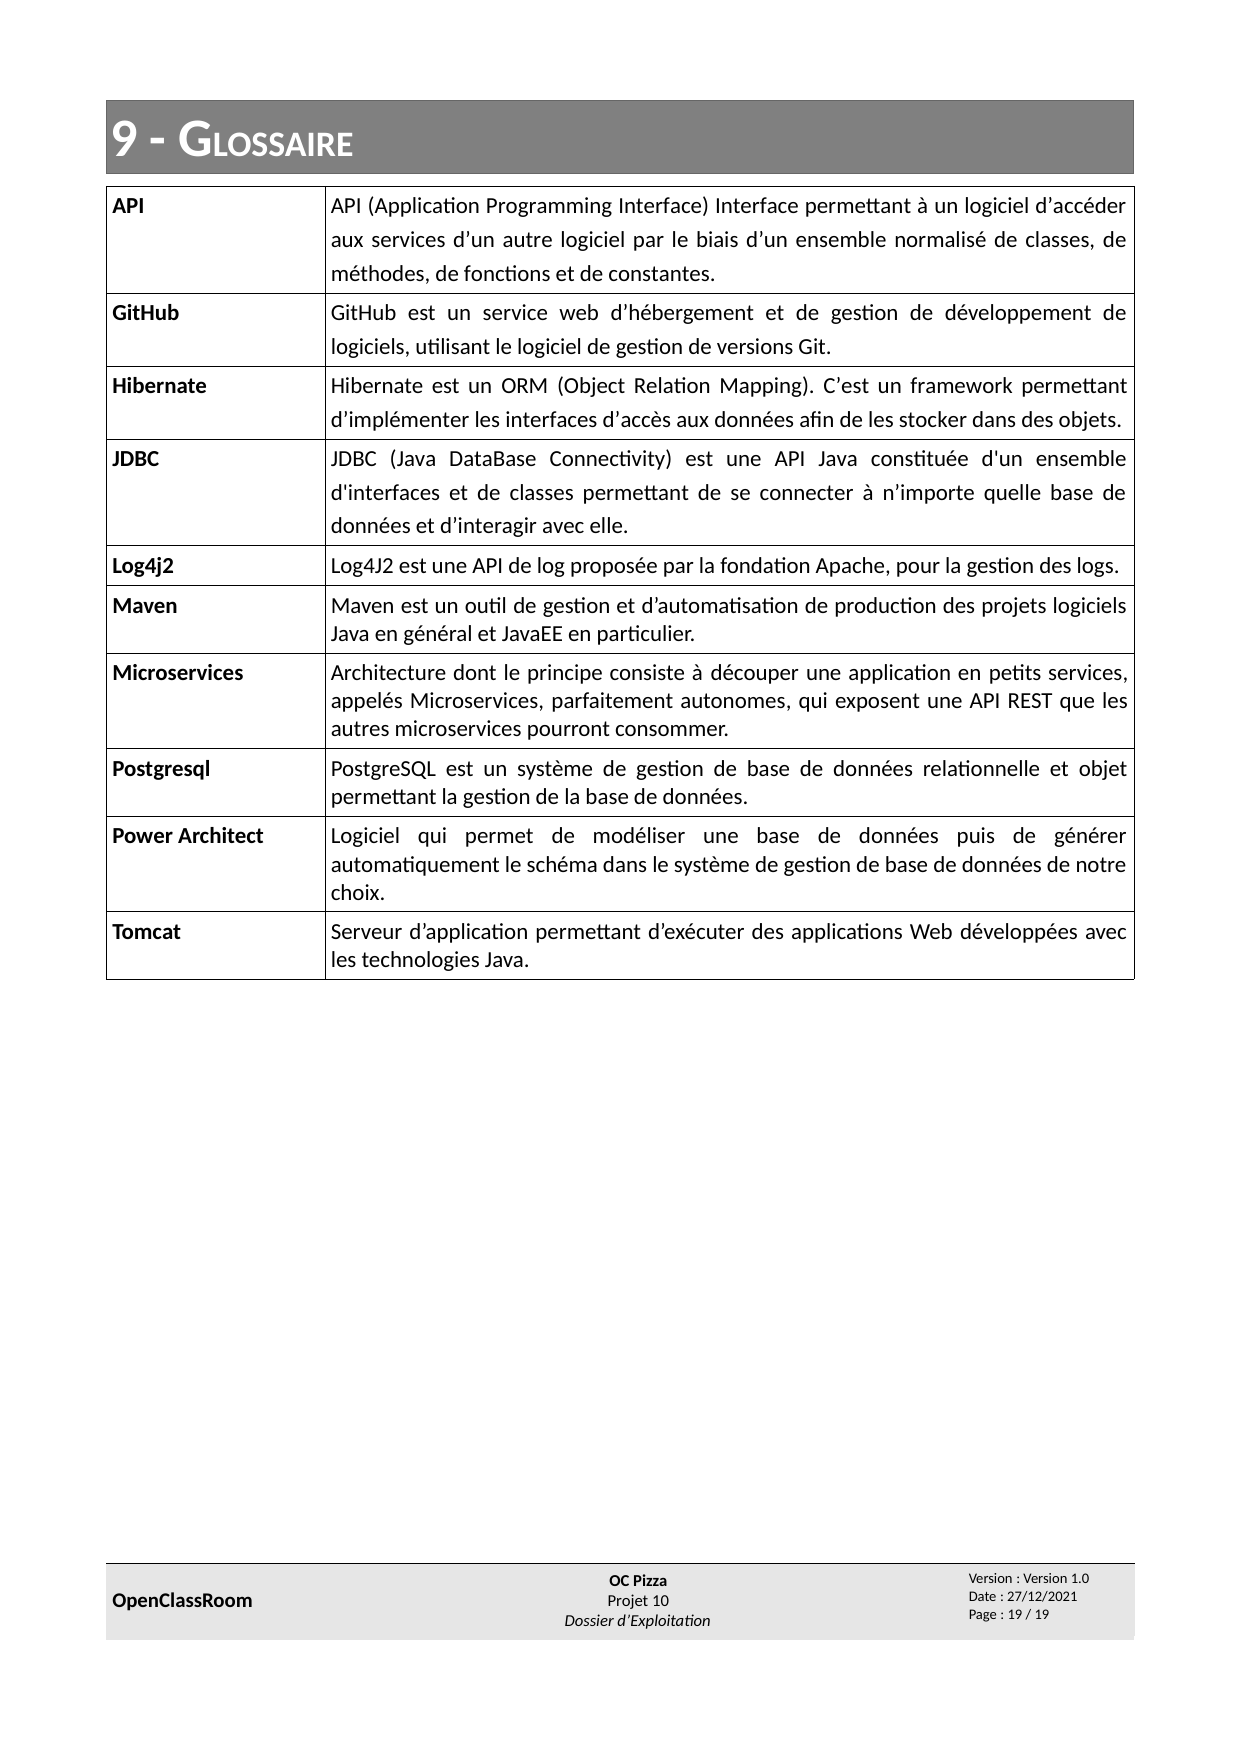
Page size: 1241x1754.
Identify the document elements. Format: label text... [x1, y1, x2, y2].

table_cell Power Architect [107, 817, 325, 911]
table_cell Architecture dont le principe consiste à découper une application en petits services, appelés Microservices, parfaitement autonomes, qui exposent une API REST que les autres microservices pourront consommer. [326, 654, 1134, 748]
table_cell Log4j2 [107, 546, 325, 585]
table_cell JDBC (Java DataBase Connectivity) est une API Java constituée d'un ensemble d'interfaces et de classes permettant de se connecter à n’importe quelle base de données et d’interagir avec elle. [326, 440, 1134, 545]
table_cell Tomcat [107, 912, 325, 979]
table_cell Hibernate est un ORM (Object Relation Mapping). C’est un framework permettant d’implémenter les interfaces d’accès aux données afin de les stocker dans des objets. [326, 367, 1134, 439]
table_cell Log4J2 est une API de log proposée par la fondation Apache, pour la gestion des logs. [326, 546, 1134, 585]
table_header API (Application Programming Interface) Interface permettant à un logiciel d’accéder aux services d’un autre logiciel par le biais d’un ensemble normalisé de classes, de méthodes, de fonctions et de constantes. [326, 187, 1134, 292]
table_header API [107, 187, 325, 292]
table_cell Postgresql [107, 749, 325, 816]
table_cell JDBC [107, 440, 325, 545]
table_cell Maven [107, 586, 325, 653]
table_cell GitHub [107, 294, 325, 366]
table_cell Microservices [107, 654, 325, 748]
table_cell Hibernate [107, 367, 325, 439]
table_cell PostgreSQL est un système de gestion de base de données relationnelle et objet permettant la gestion de la base de données. [326, 749, 1134, 816]
table_cell Maven est un outil de gestion et d’automatisation de production des projets logiciels Java en général et JavaEE en particulier. [326, 586, 1134, 653]
table_cell Serveur d’application permettant d’exécuter des applications Web développées avec les technologies Java. [326, 912, 1134, 979]
subtitle Glossaire [107, 101, 1133, 173]
table_cell GitHub est un service web d’hébergement et de gestion de développement de logiciels, utilisant le logiciel de gestion de versions Git. [326, 294, 1134, 366]
table_cell Logiciel qui permet de modéliser une base de données puis de générer automatiquement le schéma dans le système de gestion de base de données de notre choix. [326, 817, 1134, 911]
